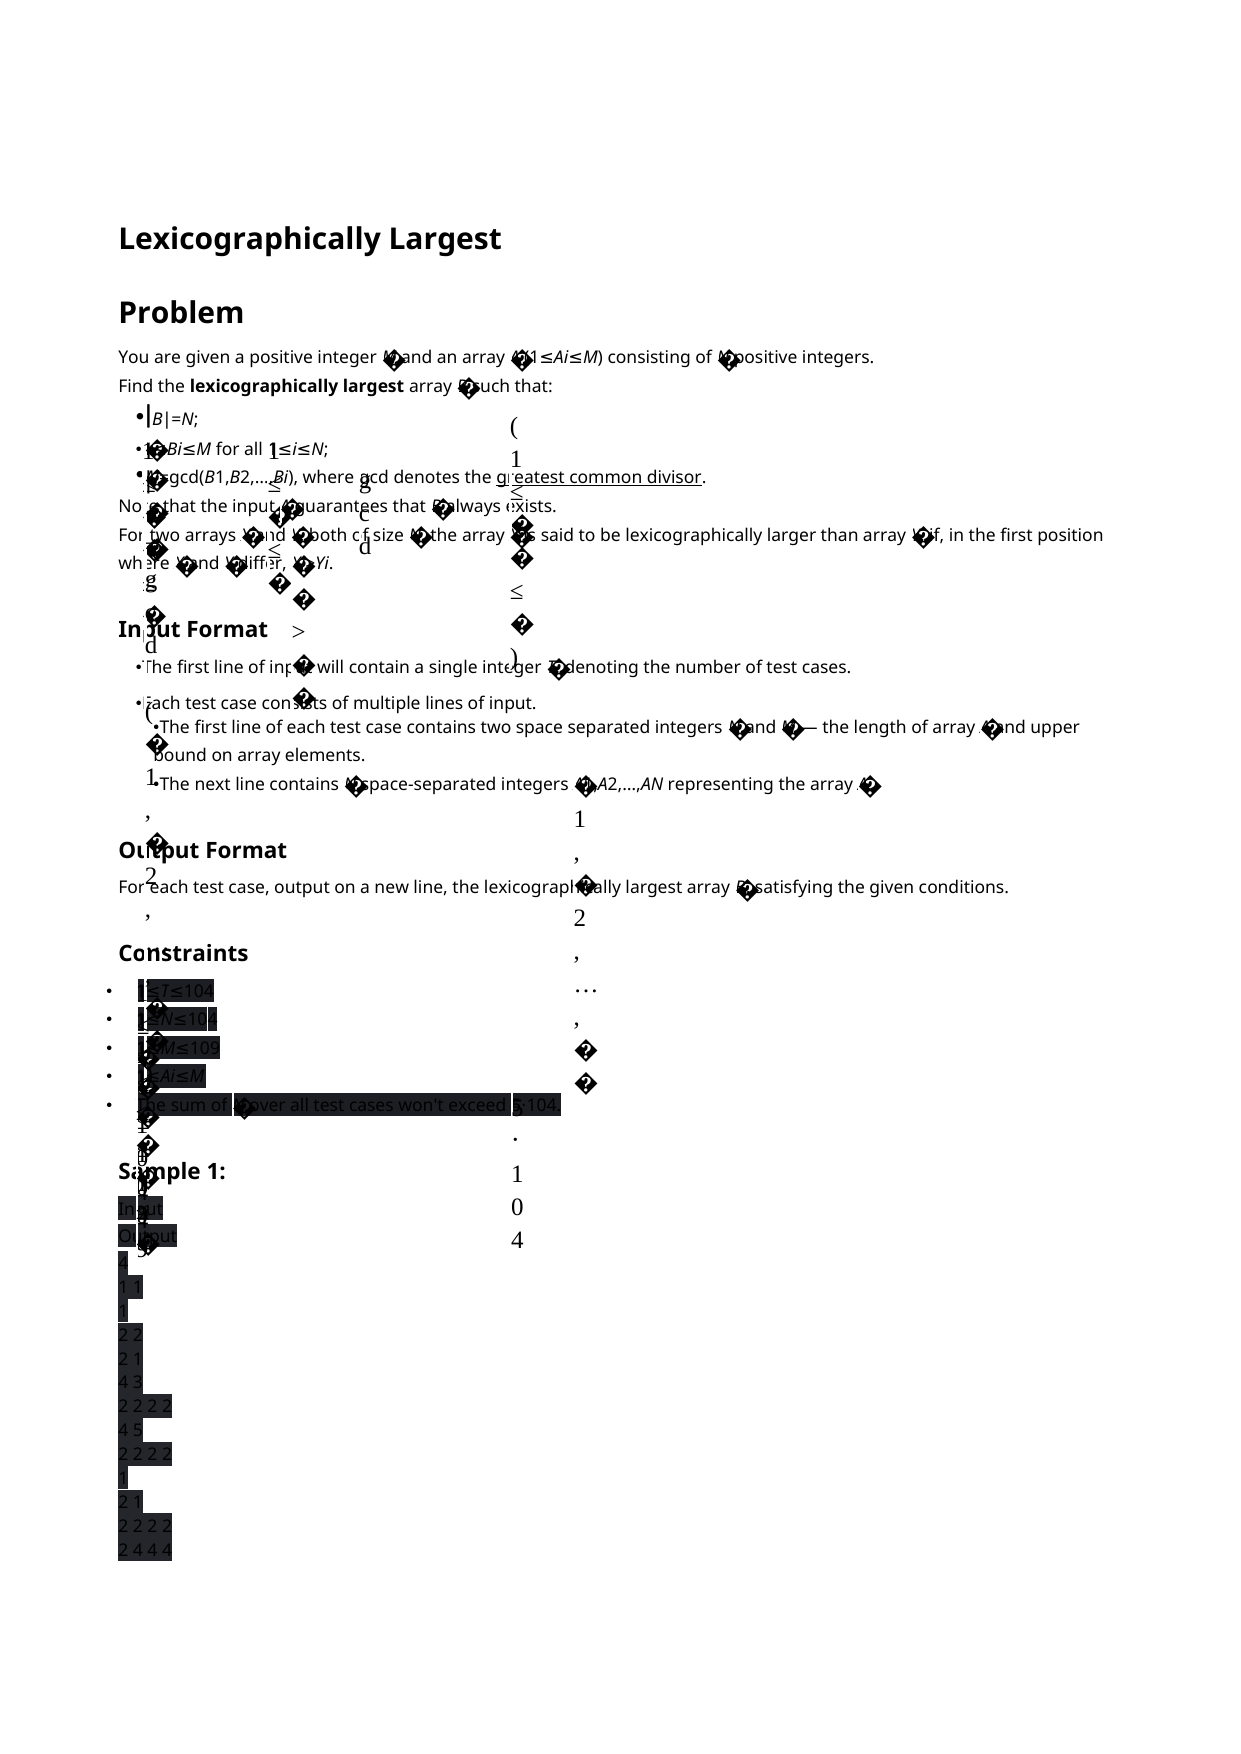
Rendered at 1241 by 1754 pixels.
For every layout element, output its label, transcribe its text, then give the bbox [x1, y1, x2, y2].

list ∣B∣=N; [147, 402, 509, 431]
text For each test case, output on a new line, the lexicographically largest array B, satisfying the given conditions. [147, 875, 573, 899]
text 2 2 2 2 [118, 1513, 1122, 1537]
text 1 [118, 1299, 1122, 1322]
list The sum of N over all test cases won't exceed 5⋅104. [234, 1093, 511, 1116]
list 1≤N≤104 [576, 1007, 1122, 1031]
text 2 2 [118, 1322, 1122, 1346]
list The first line of input will contain a single integer T, denoting the number of test cases. [147, 654, 291, 678]
list 1≤Ai​≤M [576, 1064, 1122, 1088]
list The first line of input will contain a single integer T, denoting the number of test cases. [549, 654, 1122, 678]
text 2 1 [118, 1489, 1122, 1513]
text 2 4 4 4 [118, 1537, 1122, 1561]
text 2 1 [118, 1346, 1122, 1370]
list The sum of N over all test cases won't exceed 5⋅104. [148, 1093, 232, 1116]
text 4 [118, 1251, 1122, 1275]
text Find the lexicographically largest array B such that: [512, 373, 1122, 397]
list 1≤Bi​≤M for all 1≤i≤N; [147, 436, 267, 460]
subtitle Output Format [576, 830, 1122, 865]
subtitle Sample 1: [138, 1151, 511, 1186]
text Input [513, 1196, 1122, 1220]
list 1≤T≤104 [147, 978, 573, 1002]
subtitle Constraints [576, 933, 1122, 968]
text Output [118, 1223, 136, 1247]
text Input [118, 1196, 136, 1220]
text You are given a positive integer M and an array A (1≤Ai​≤M) consisting of N positive integers. [719, 345, 1122, 369]
list The next line contains N space-separated integers A1​,A2​,…,AN​ representing the array A. [153, 771, 344, 795]
text Note that the input A guarantees that B always exists. For two arrays X and Y, both of size N, the array X is said to be lexicographically larger than array Y, if, in the first position where X and Y differ, Xi​>Yi​. [361, 494, 509, 575]
list 1≤M≤109 [576, 1036, 1122, 1059]
list Ai​=gcd(B1​,B2​,…,Bi​), where gcd denotes the greatest common divisor. [512, 465, 1122, 489]
text You are given a positive integer M and an array A (1≤Ai​≤M) consisting of N positive integers. [118, 345, 382, 369]
list Each test case consists of multiple lines of input. [147, 683, 1122, 714]
subtitle Sample 1: [118, 1151, 136, 1186]
text For each test case, output on a new line, the lexicographically largest array B, satisfying the given conditions. [576, 875, 735, 899]
subtitle Lexicographically Largest [118, 217, 1122, 258]
text Note that the input A guarantees that B always exists. For two arrays X and Y, both of size N, the array X is said to be lexicographically larger than array Y, if, in the first position where X and Y differ, Xi​>Yi​. [147, 494, 267, 575]
text Note that the input A guarantees that B always exists. For two arrays X and Y, both of size N, the array X is said to be lexicographically larger than array Y, if, in the first position where X and Y differ, Xi​>Yi​. [270, 494, 359, 575]
list The next line contains N space-separated integers A1​,A2​,…,AN​ representing the array A. [576, 771, 858, 795]
list The first line of each test case contains two space separated integers N and M — the length of array A and upper bound on array elements. [153, 714, 1122, 767]
list Ai​=gcd(B1​,B2​,…,Bi​), where gcd denotes the greatest common divisor. [361, 465, 509, 489]
list The next line contains N space-separated integers A1​,A2​,…,AN​ representing the array A. [346, 771, 573, 795]
text Find the lexicographically largest array B such that: [459, 373, 509, 397]
list 1≤Bi​≤M for all 1≤i≤N; [270, 436, 509, 460]
subtitle Constraints [147, 933, 573, 968]
list 1≤M≤109 [154, 1036, 573, 1059]
text You are given a positive integer M and an array A (1≤Ai​≤M) consisting of N positive integers. [512, 345, 717, 369]
subtitle Input Format [294, 609, 509, 644]
subtitle Input Format [153, 609, 291, 644]
text 4 3 [118, 1370, 1122, 1394]
text Find the lexicographically largest array B such that: [118, 373, 456, 397]
list The next line contains N space-separated integers A1​,A2​,…,AN​ representing the array A. [860, 771, 1122, 795]
text 1 1 [118, 1275, 1122, 1299]
subtitle Problem [118, 291, 1122, 332]
list The first line of input will contain a single integer T, denoting the number of test cases. [294, 654, 546, 678]
list The sum of N over all test cases won't exceed 5⋅104. [513, 1093, 1122, 1116]
list 1≤Bi​≤M for all 1≤i≤N; [512, 436, 1122, 460]
text Output [513, 1223, 1122, 1247]
text 4 5 [118, 1418, 1122, 1442]
text For each test case, output on a new line, the lexicographically largest array B, satisfying the given conditions. [737, 875, 1122, 899]
text Input [138, 1196, 511, 1220]
subtitle Constraints [118, 933, 144, 968]
list ∣B∣=N; [512, 402, 1122, 431]
subtitle Output Format [118, 830, 144, 865]
text 2 2 2 2 [118, 1442, 1122, 1466]
list 1≤N≤104 [147, 1007, 573, 1031]
text You are given a positive integer M and an array A (1≤Ai​≤M) consisting of N positive integers. [384, 345, 509, 369]
subtitle Input Format [118, 609, 144, 644]
text Output [138, 1223, 511, 1247]
subtitle Input Format [512, 609, 1122, 644]
text Note that the input A guarantees that B always exists. For two arrays X and Y, both of size N, the array X is said to be lexicographically larger than array Y, if, in the first position where X and Y differ, Xi​>Yi​. [512, 494, 1122, 575]
list Ai​=gcd(B1​,B2​,…,Bi​), where gcd denotes the greatest common divisor. [270, 465, 359, 489]
list Ai​=gcd(B1​,B2​,…,Bi​), where gcd denotes the greatest common divisor. [147, 465, 267, 489]
list 1≤T≤104 [576, 978, 1122, 1002]
subtitle Sample 1: [513, 1151, 1122, 1186]
text 2 2 2 2 [118, 1394, 1122, 1418]
list 1≤Ai​≤M [150, 1064, 573, 1088]
list ∣B∣=N; [136, 402, 144, 431]
subtitle Output Format [147, 830, 573, 865]
text 1 [118, 1466, 1122, 1489]
